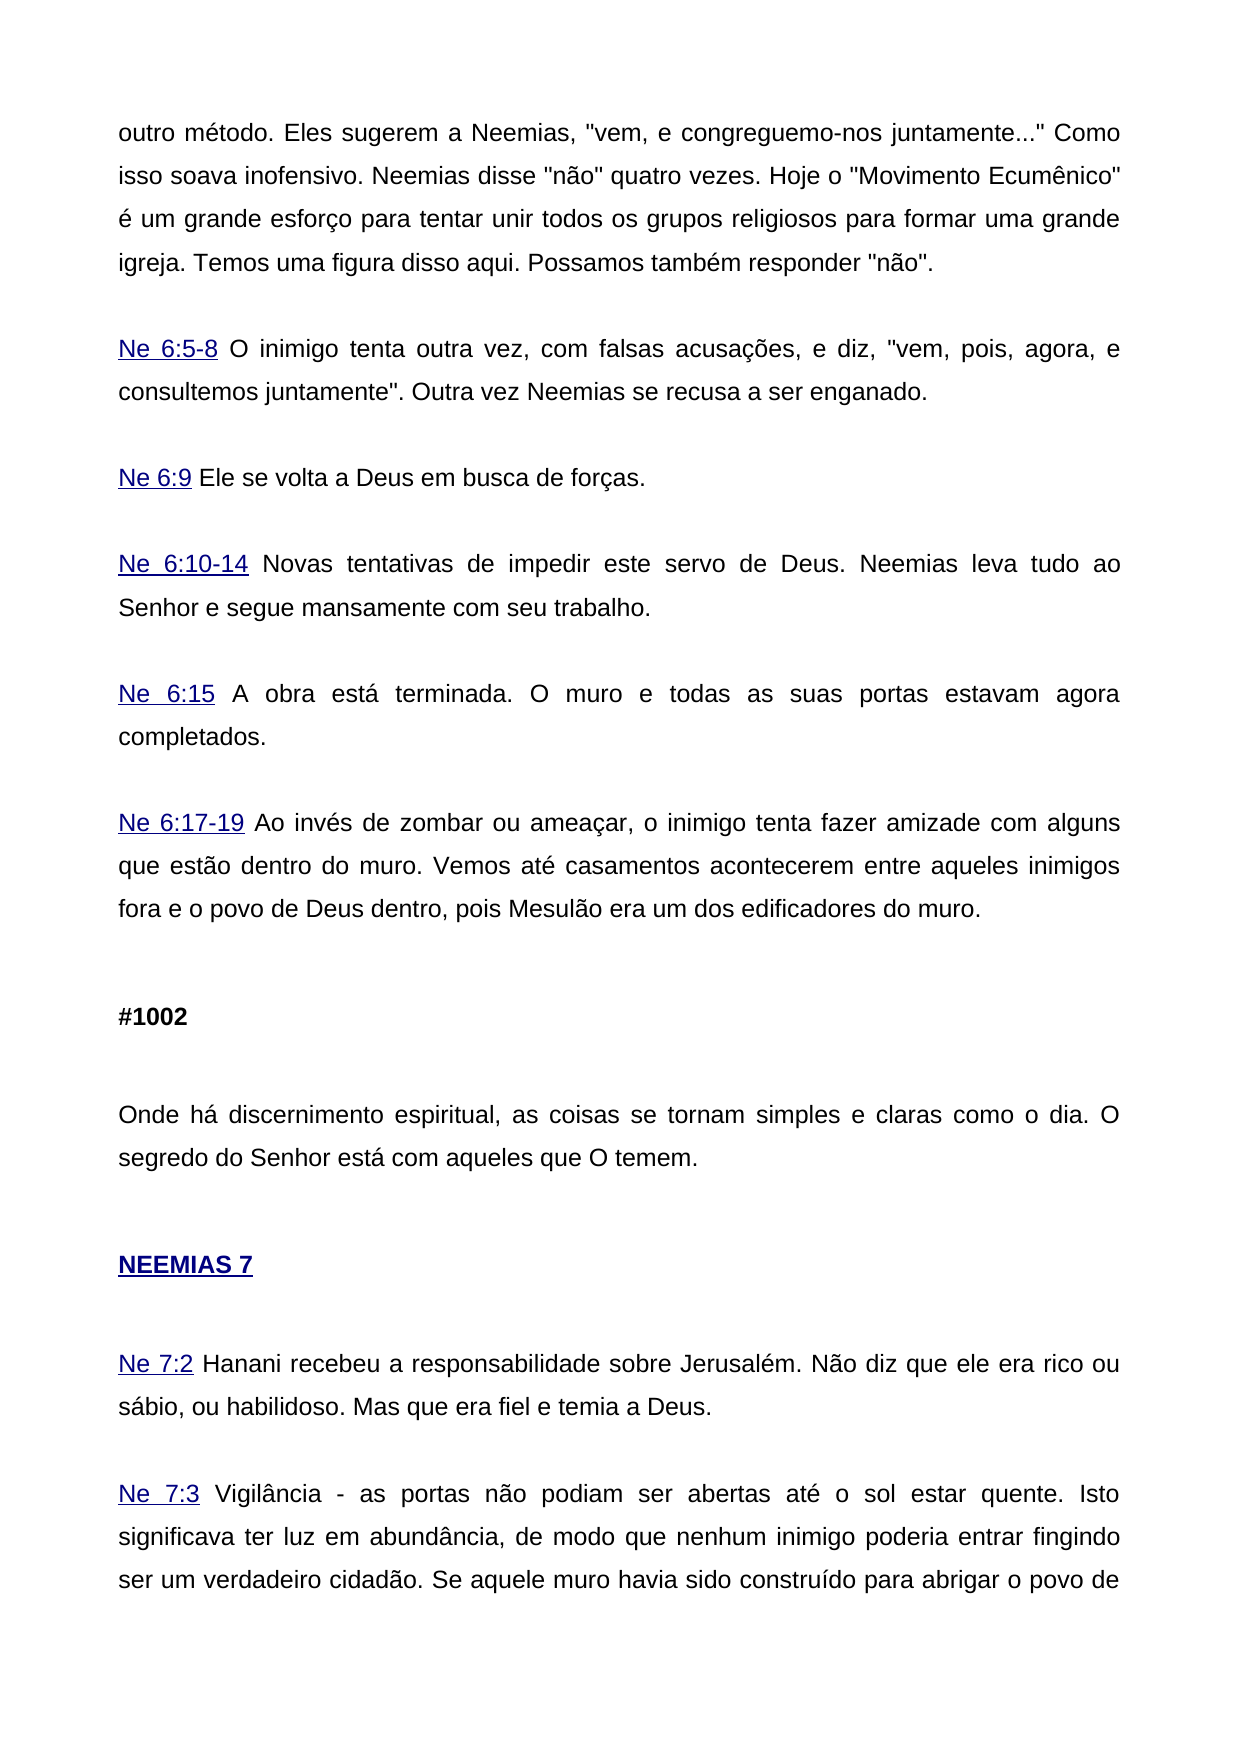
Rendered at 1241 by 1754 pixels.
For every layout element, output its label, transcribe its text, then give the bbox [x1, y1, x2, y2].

subtitle NEEMIAS 7 [118, 1250, 1122, 1279]
subtitle #1002 [118, 1001, 1122, 1030]
text Ne 7:3 Vigilância - as portas não podiam ser abertas até o sol estar quente. Isto significava ter luz em abundância, de modo que nenhum inimigo poderia entrar fingindo ser um verdadeiro cidadão. Se aquele muro havia sido construído para abrigar o povo de [118, 1478, 1122, 1593]
text Ne 7:2 Hanani recebeu a responsabilidade sobre Jerusalém. Não diz que ele era rico ou sábio, ou habilidoso. Mas que era fiel e temia a Deus. [118, 1349, 1122, 1421]
text Ne 6:15 A obra está terminada. O muro e todas as suas portas estavam agora completados. [118, 679, 1122, 751]
text Ne 6:5-8 O inimigo tenta outra vez, com falsas acusações, e diz, "vem, pois, agora, e consultemos juntamente". Outra vez Neemias se recusa a ser enganado. [118, 334, 1122, 406]
text Ne 6:17-19 Ao invés de zombar ou ameaçar, o inimigo tenta fazer amizade com alguns que estão dentro do muro. Vemos até casamentos acontecerem entre aqueles inimigos fora e o povo de Deus dentro, pois Mesulão era um dos edificadores do muro. [118, 808, 1122, 923]
text Ne 6:10-14 Novas tentativas de impedir este servo de Deus. Neemias leva tudo ao Senhor e segue mansamente com seu trabalho. [118, 549, 1122, 621]
text Onde há discernimento espiritual, as coisas se tornam simples e claras como o dia. O segredo do Senhor está com aqueles que O temem. [118, 1100, 1122, 1172]
text Ne 6:9 Ele se volta a Deus em busca de forças. [118, 463, 1122, 492]
text outro método. Eles sugerem a Neemias, "vem, e congreguemo-nos juntamente..." Como isso soava inofensivo. Neemias disse "não" quatro vezes. Hoje o "Movimento Ecumênico" é um grande esforço para tentar unir todos os grupos religiosos para formar uma grande igreja. Temos uma figura disso aqui. Possamos também responder "não". [118, 118, 1122, 276]
